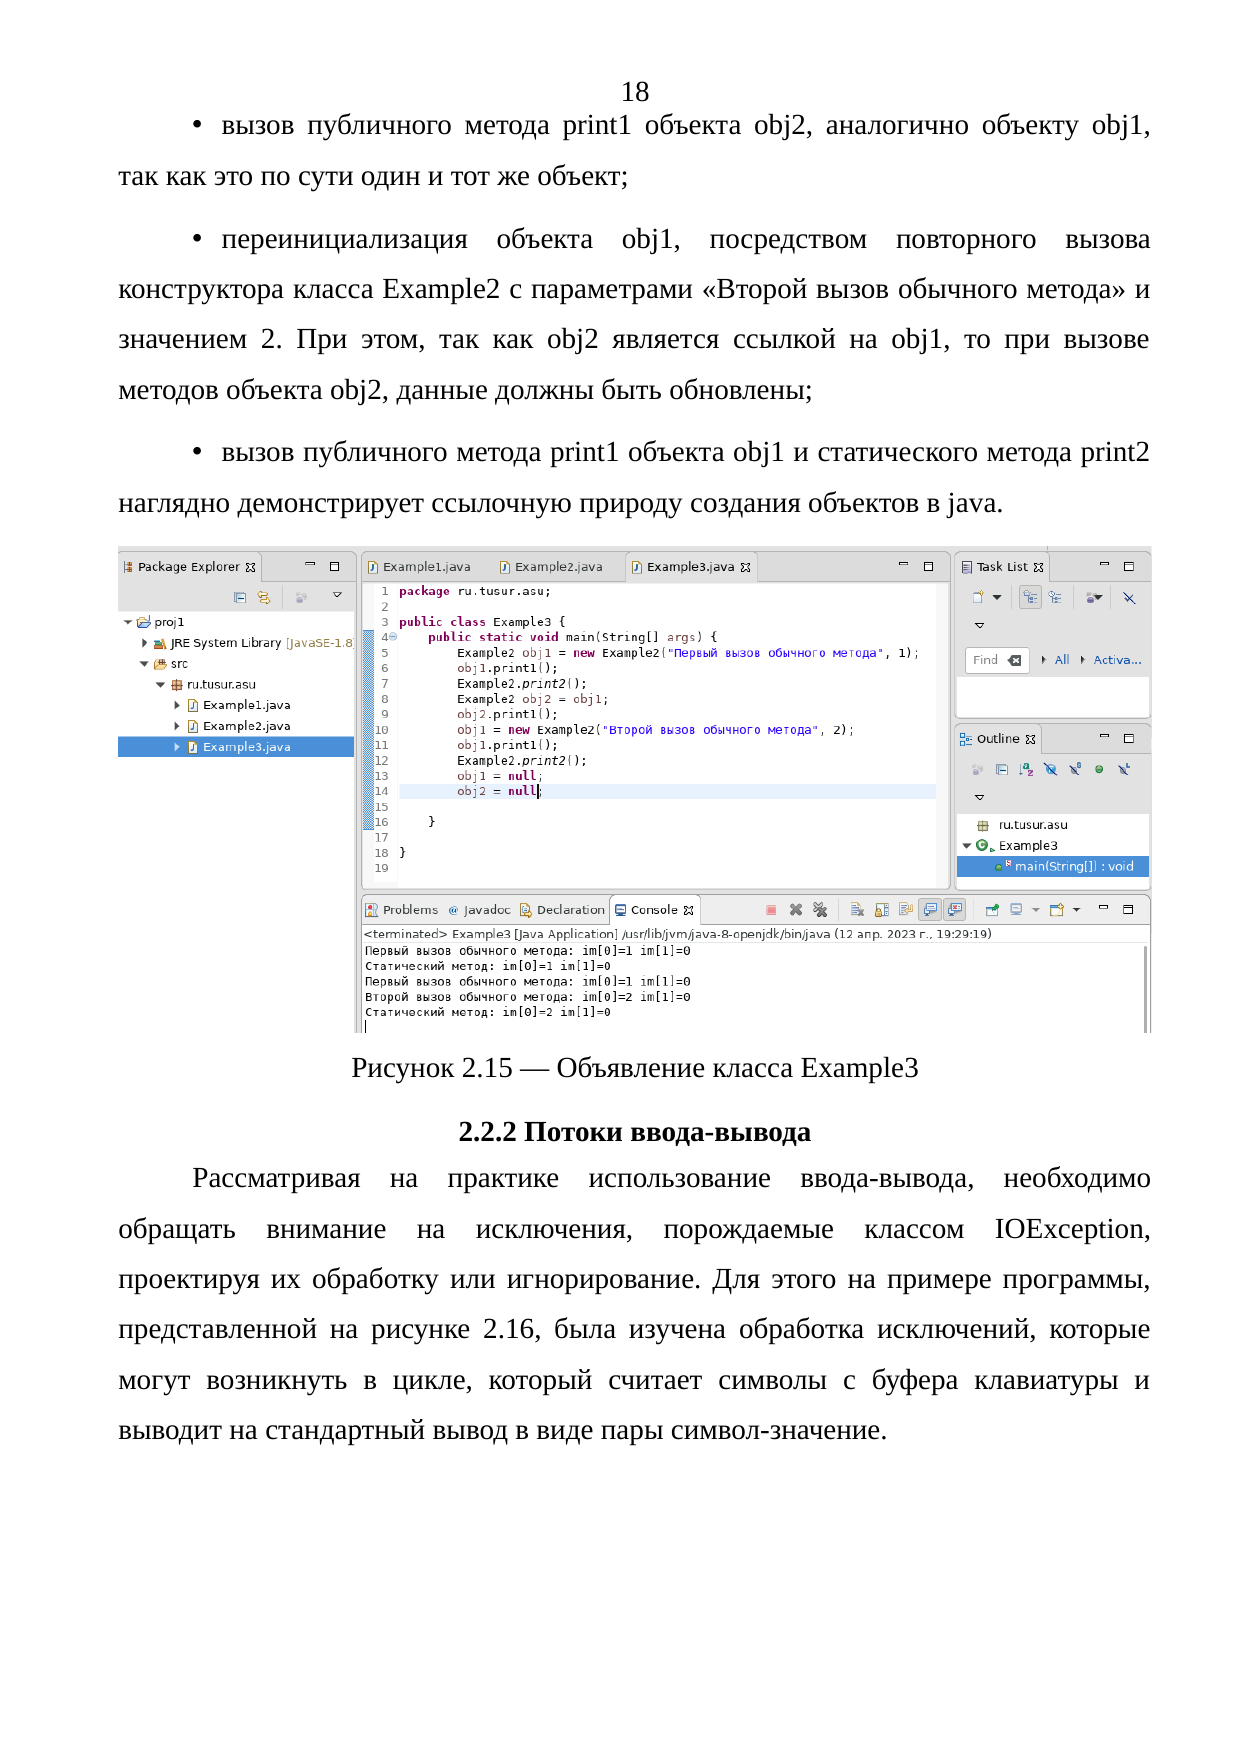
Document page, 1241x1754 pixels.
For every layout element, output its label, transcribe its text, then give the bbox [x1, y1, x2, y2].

list переинициализация объекта obj1, посредством повторного вызова конструктора класса Example2 с параметрами «Второй вызов обычного метода» и значением 2. При этом, так как obj2 является ссылкой на obj1, то при вызове методов объекта obj2, данные должны быть обновлены; [118, 221, 1152, 405]
text Рассматривая на практике использование ввода-вывода, необходимо обращать внимание на исключения, порождаемые классом IOException, проектируя их обработку или игнорирование. Для этого на примере программы, представленной на рисунке 2.16, была изучена обработка исключений, которые могут возникнуть в цикле, который считает символы с буфера клавиатуры и выводит на стандартный вывод в виде пары символ-значение. [118, 1161, 1152, 1446]
text Рисунок 2.15 — Объявление класса Example3 [118, 1033, 1152, 1083]
list вызов публичного метода print1 объекта obj1 и статического метода print2 наглядно демонстрирует ссылочную природу создания объектов в java. [118, 434, 1152, 518]
subtitle 2.2.2 Потоки ввода-вывода [118, 1114, 1152, 1148]
list вызов публичного метода print1 объекта obj2, аналогично объекту obj1, так как это по сути один и тот же объект; [118, 107, 1152, 191]
picture [118, 546, 1152, 1033]
